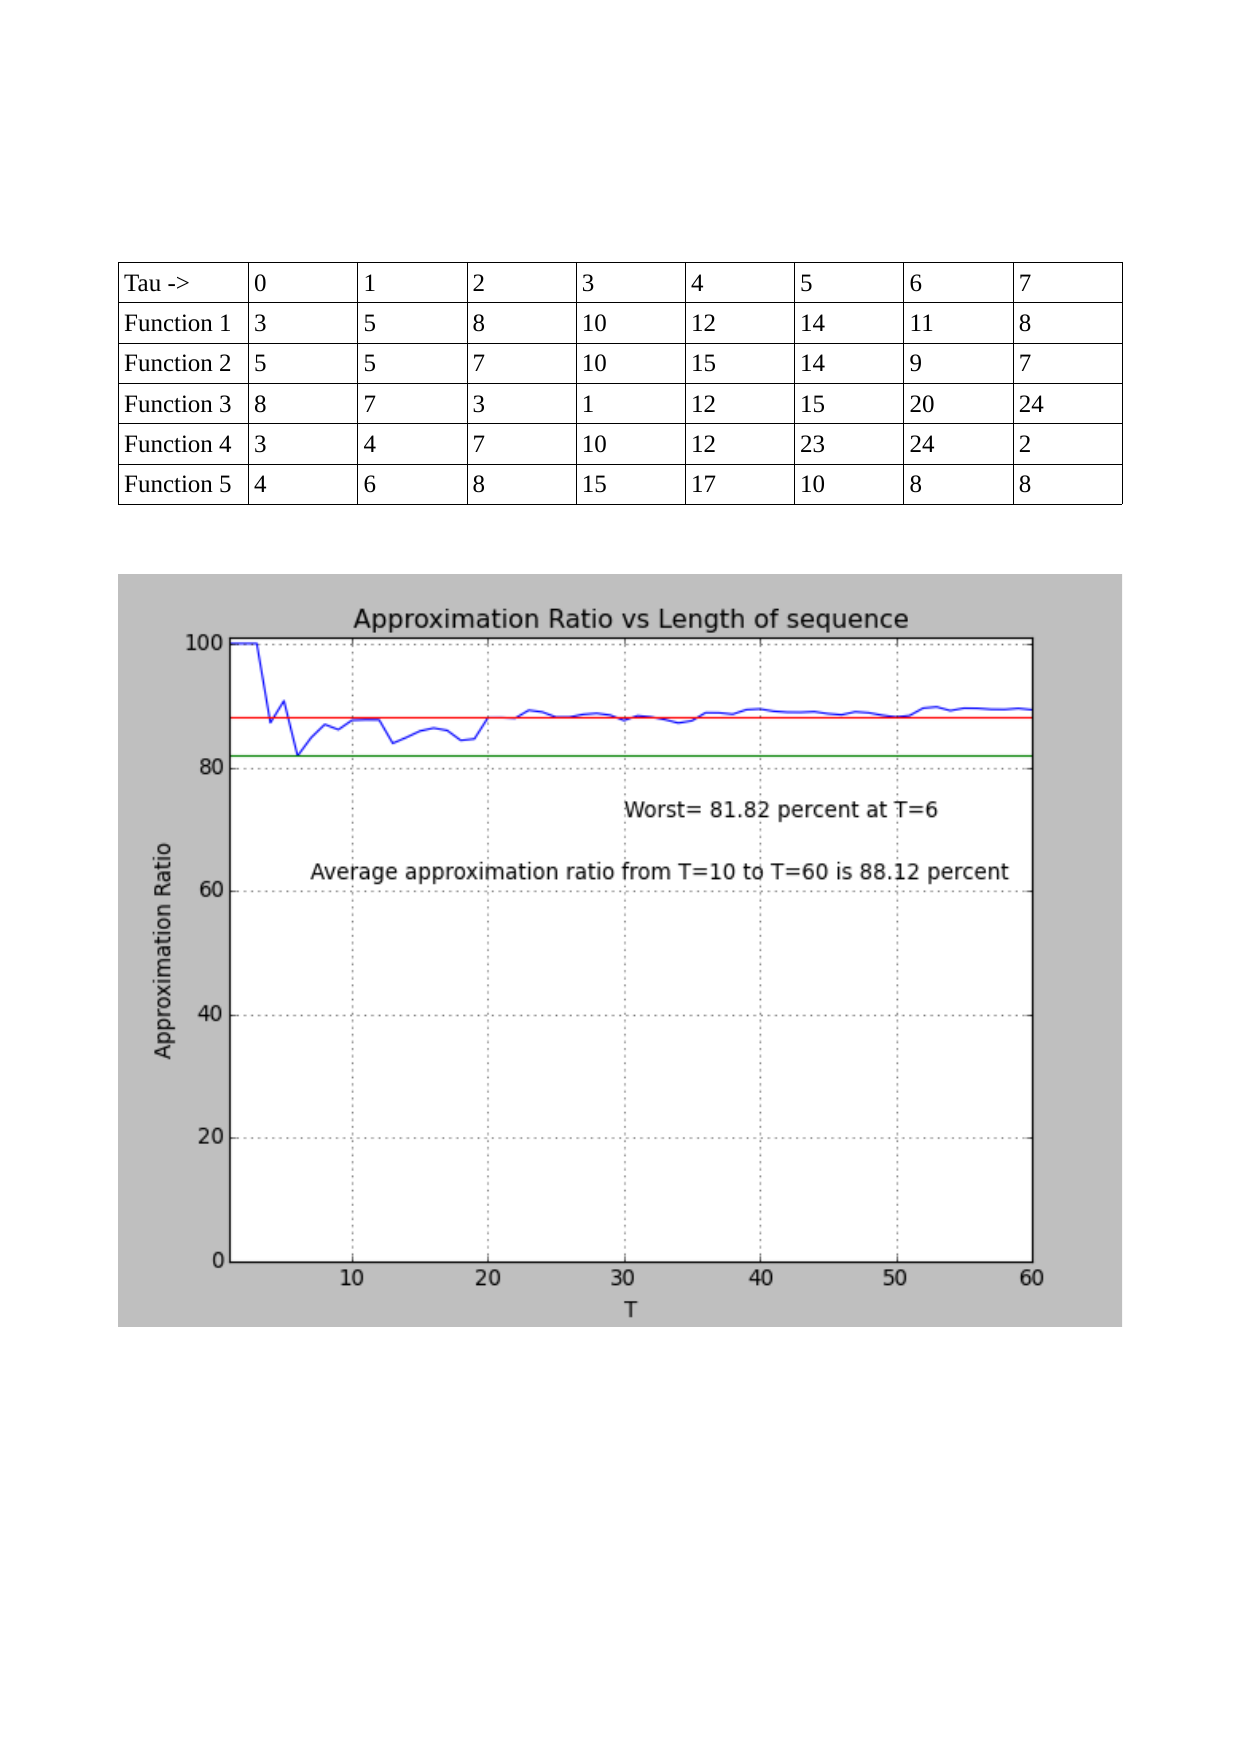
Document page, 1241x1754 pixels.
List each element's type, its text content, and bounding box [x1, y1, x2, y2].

table_cell Function 2 [119, 344, 248, 383]
table_cell 8 [904, 465, 1013, 504]
table_cell 7 [358, 384, 467, 423]
table_cell 11 [904, 303, 1013, 342]
table_cell 9 [904, 344, 1013, 383]
table_cell 12 [686, 424, 794, 463]
table_cell 3 [249, 303, 357, 342]
table_cell 14 [795, 303, 903, 342]
table_header Tau -> [119, 263, 248, 302]
table_header 2 [468, 263, 576, 302]
picture [118, 574, 1123, 1327]
table_header 3 [577, 263, 685, 302]
table_cell 20 [904, 384, 1013, 423]
table_cell 5 [358, 344, 467, 383]
table_cell 12 [686, 303, 794, 342]
table_cell 15 [795, 384, 903, 423]
table_cell 10 [577, 424, 685, 463]
table_cell 8 [468, 303, 576, 342]
table_header 5 [795, 263, 903, 302]
table_cell Function 3 [119, 384, 248, 423]
table_header 7 [1014, 263, 1122, 302]
table_cell 4 [249, 465, 357, 504]
table_cell 1 [577, 384, 685, 423]
table_header 4 [686, 263, 794, 302]
table_cell 8 [1014, 303, 1122, 342]
table_cell 7 [468, 424, 576, 463]
table_cell 6 [358, 465, 467, 504]
table_cell 23 [795, 424, 903, 463]
table_cell 5 [358, 303, 467, 342]
table_cell 3 [249, 424, 357, 463]
table_header 6 [904, 263, 1013, 302]
table_cell 24 [1014, 384, 1122, 423]
table_cell 8 [249, 384, 357, 423]
table_cell 10 [577, 303, 685, 342]
table_cell 8 [1014, 465, 1122, 504]
table_header 1 [358, 263, 467, 302]
table_cell 2 [1014, 424, 1122, 463]
table_cell 12 [686, 384, 794, 423]
table_cell 17 [686, 465, 794, 504]
table_cell Function 1 [119, 303, 248, 342]
table_cell Function 5 [119, 465, 248, 504]
table_cell 7 [468, 344, 576, 383]
table_cell 10 [795, 465, 903, 504]
table_cell 4 [358, 424, 467, 463]
table_cell 5 [249, 344, 357, 383]
table_cell Function 4 [119, 424, 248, 463]
table_cell 10 [577, 344, 685, 383]
table_cell 8 [468, 465, 576, 504]
table_header 0 [249, 263, 357, 302]
table_cell 15 [686, 344, 794, 383]
table_cell 24 [904, 424, 1013, 463]
table_cell 14 [795, 344, 903, 383]
table_cell 15 [577, 465, 685, 504]
table_cell 3 [468, 384, 576, 423]
table_cell 7 [1014, 344, 1122, 383]
